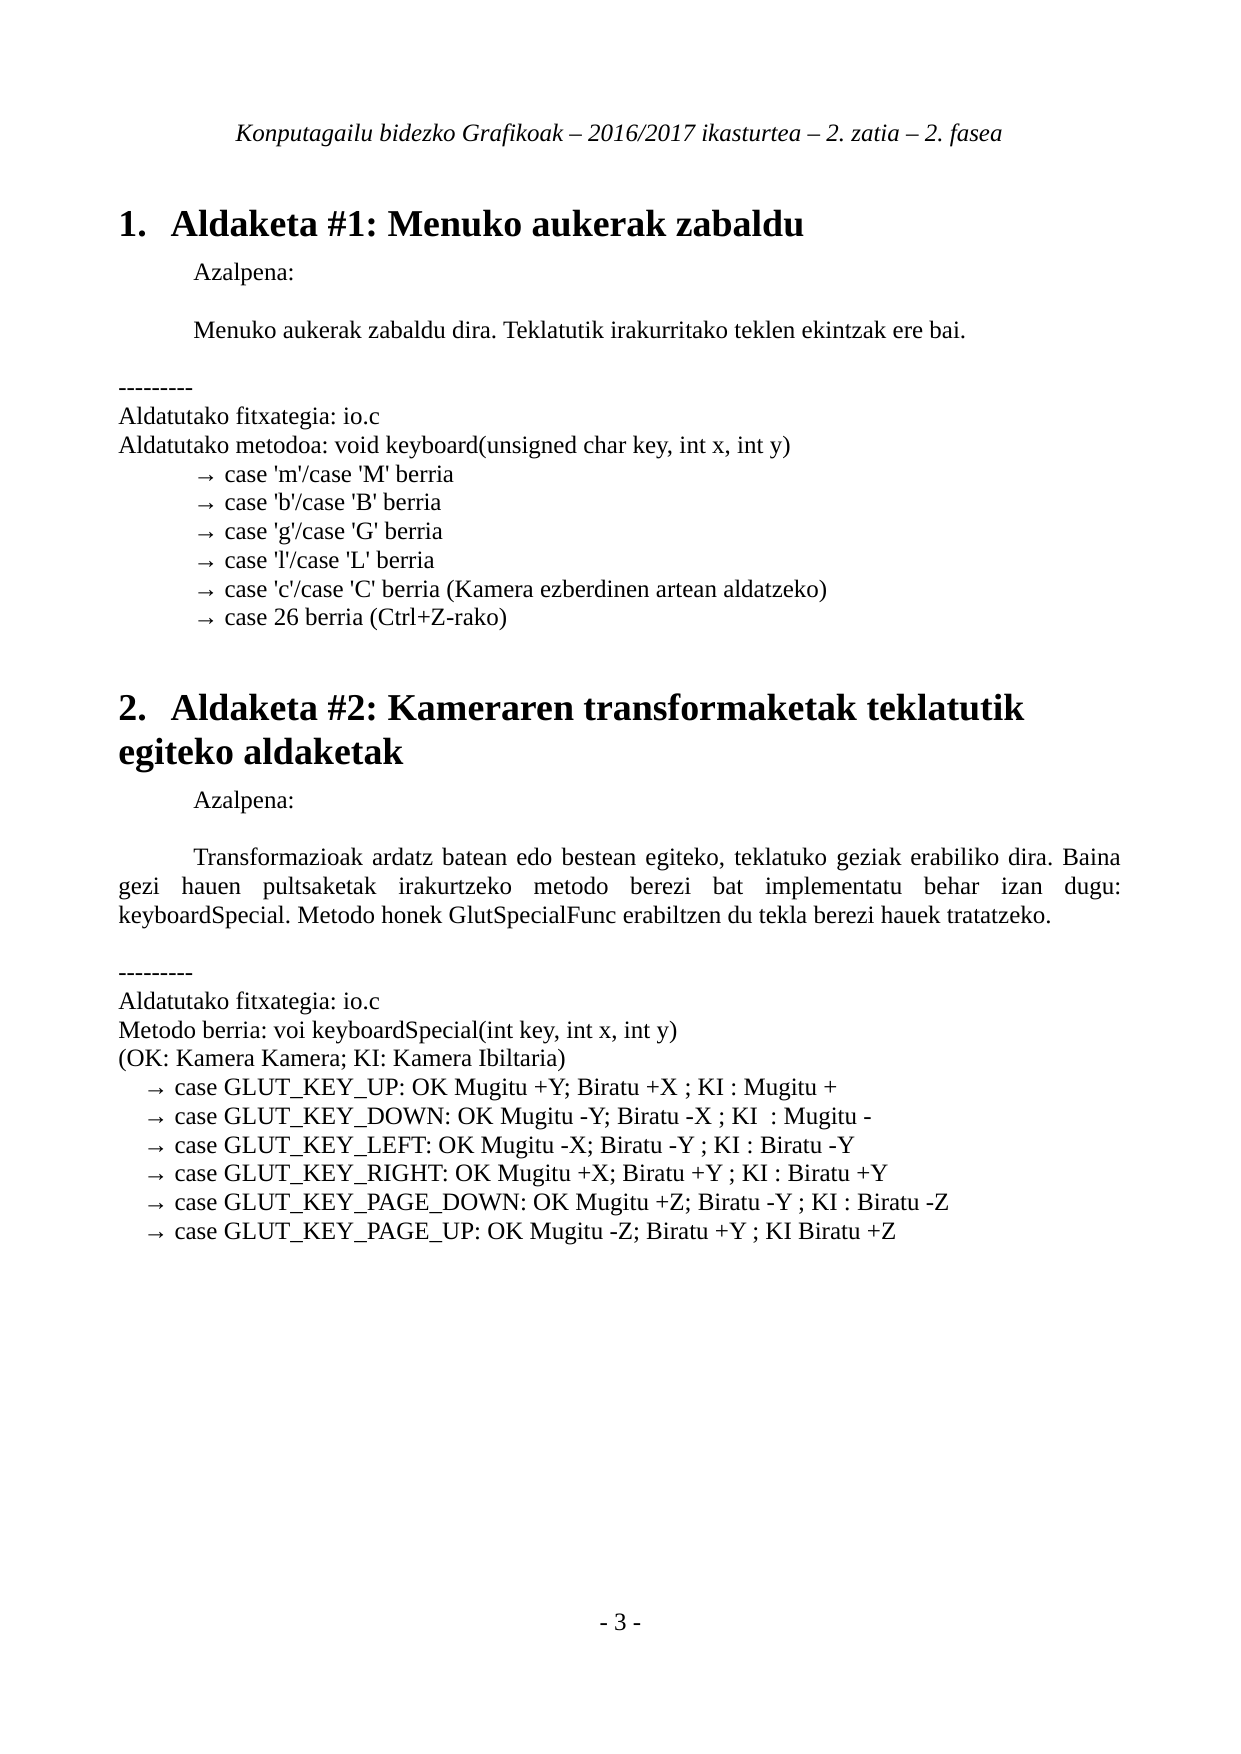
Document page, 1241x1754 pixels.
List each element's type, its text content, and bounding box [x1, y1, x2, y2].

text → case 'g'/case 'G' berria [118, 516, 1122, 545]
text Azalpena: [118, 785, 1122, 813]
text Aldatutako fitxategia: io.c [118, 986, 1122, 1015]
text → case GLUT_KEY_PAGE_DOWN: OK Mugitu +Z; Biratu -Y ; KI : Biratu -Z [118, 1187, 1122, 1216]
text → case GLUT_KEY_DOWN: OK Mugitu -Y; Biratu -X ; KI : Mugitu - [118, 1101, 1122, 1130]
text → case 'c'/case 'C' berria (Kamera ezberdinen artean aldatzeko) [118, 574, 1122, 602]
text → case 'b'/case 'B' berria [118, 487, 1122, 516]
text → case 'l'/case 'L' berria [118, 545, 1122, 574]
text --------- [118, 957, 1122, 986]
text Aldatutako metodoa: void keyboard(unsigned char key, int x, int y) [118, 430, 1122, 459]
text Menuko aukerak zabaldu dira. Teklatutik irakurritako teklen ekintzak ere bai. [118, 315, 1122, 344]
text → case GLUT_KEY_PAGE_UP: OK Mugitu -Z; Biratu +Y ; KI Biratu +Z [118, 1216, 1122, 1245]
text → case 26 berria (Ctrl+Z-rako) [118, 602, 1122, 631]
text Aldatutako fitxategia: io.c [118, 401, 1122, 430]
text → case 'm'/case 'M' berria [118, 459, 1122, 487]
text --------- [118, 372, 1122, 401]
text Azalpena: [118, 257, 1122, 286]
text → case GLUT_KEY_LEFT: OK Mugitu -X; Biratu -Y ; KI : Biratu -Y [118, 1130, 1122, 1158]
text → case GLUT_KEY_RIGHT: OK Mugitu +X; Biratu +Y ; KI : Biratu +Y [118, 1158, 1122, 1187]
text (OK: Kamera Kamera; KI: Kamera Ibiltaria) [118, 1043, 1122, 1072]
text Transformazioak ardatz batean edo bestean egiteko, teklatuko geziak erabiliko dira. Baina gezi hauen pultsaketak irakurtzeko metodo berezi bat implementatu behar izan dugu: keyboardSpecial. Metodo honek GlutSpecialFunc erabiltzen du tekla berezi hauek tratatzeko. [118, 842, 1122, 928]
subtitle Aldaketa #1: Menuko aukerak zabaldu [118, 201, 1122, 245]
subtitle Aldaketa #2: Kameraren transformaketak teklatutik egiteko aldaketak [118, 685, 1122, 772]
text → case GLUT_KEY_UP: OK Mugitu +Y; Biratu +X ; KI : Mugitu + [118, 1072, 1122, 1101]
text Metodo berria: voi keyboardSpecial(int key, int x, int y) [118, 1015, 1122, 1043]
